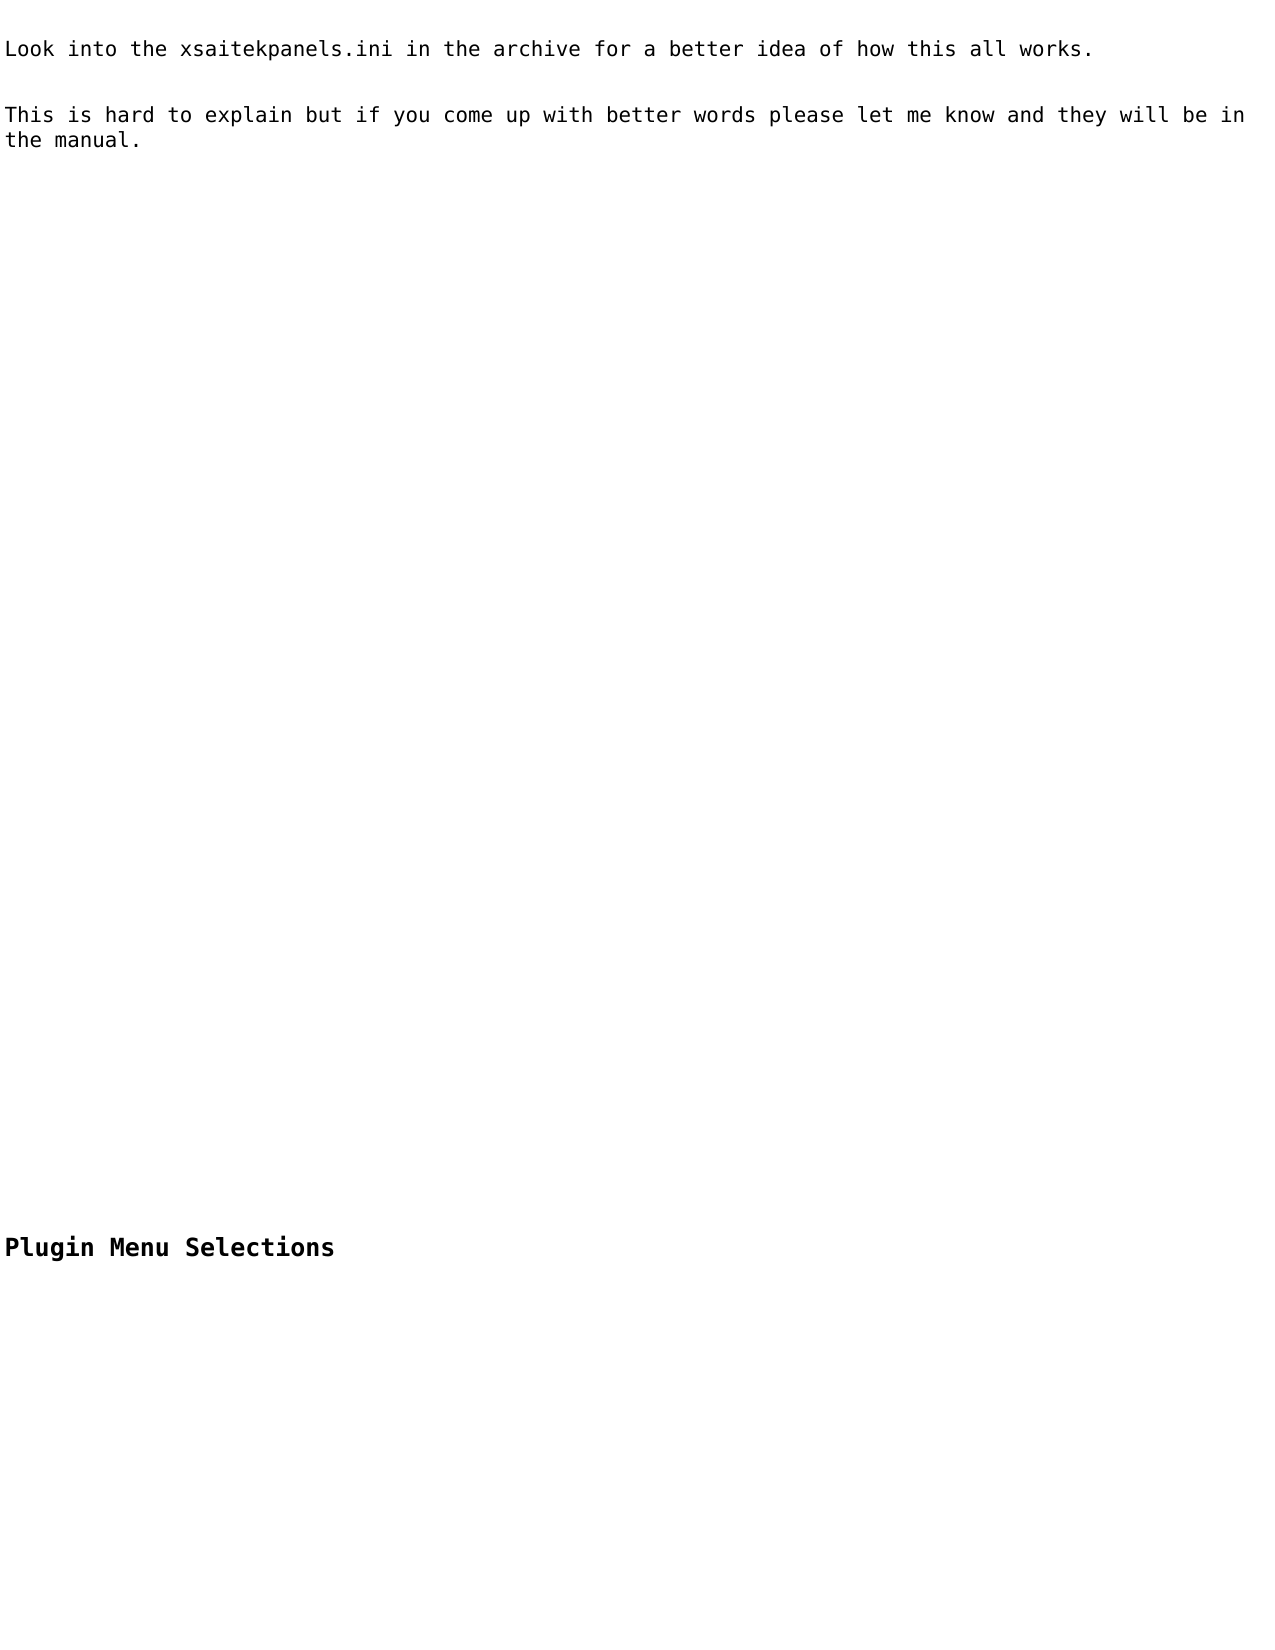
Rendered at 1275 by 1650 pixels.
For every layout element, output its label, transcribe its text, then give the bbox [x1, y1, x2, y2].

text Look into the xsaitekpanels.ini in the archive for a better idea of how this all works. [0, 33, 1275, 66]
text Plugin Menu Selections [0, 1229, 1275, 1267]
text This is hard to explain but if you come up with better words please let me know and they will be in the manual. [0, 99, 1275, 156]
